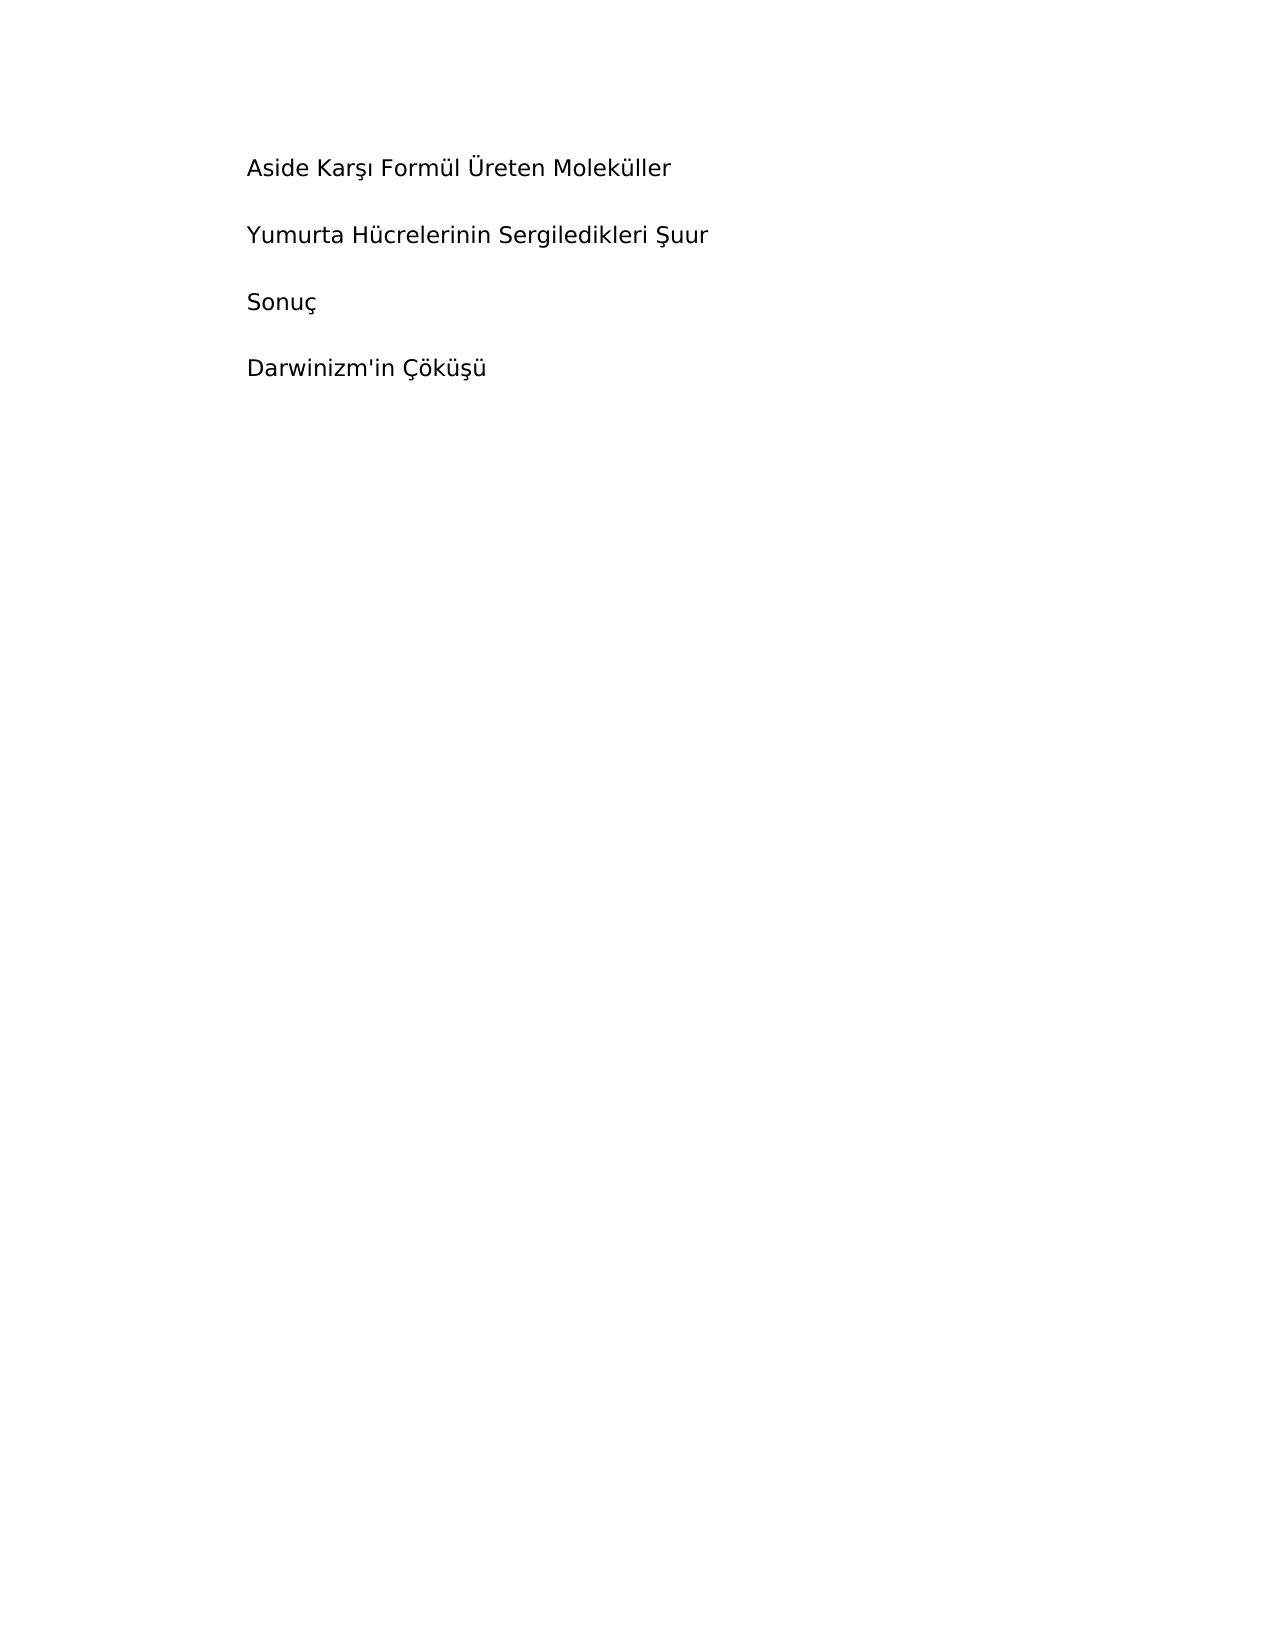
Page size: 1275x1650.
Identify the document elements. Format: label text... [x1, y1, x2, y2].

text Sonuç [187, 283, 1070, 317]
text Yumurta Hücrelerinin Sergiledikleri Şuur [187, 217, 1070, 250]
text Aside Karşı Formül Üreten Moleküller [187, 150, 1070, 183]
text Darwinizm'in Çöküşü [187, 350, 1070, 383]
